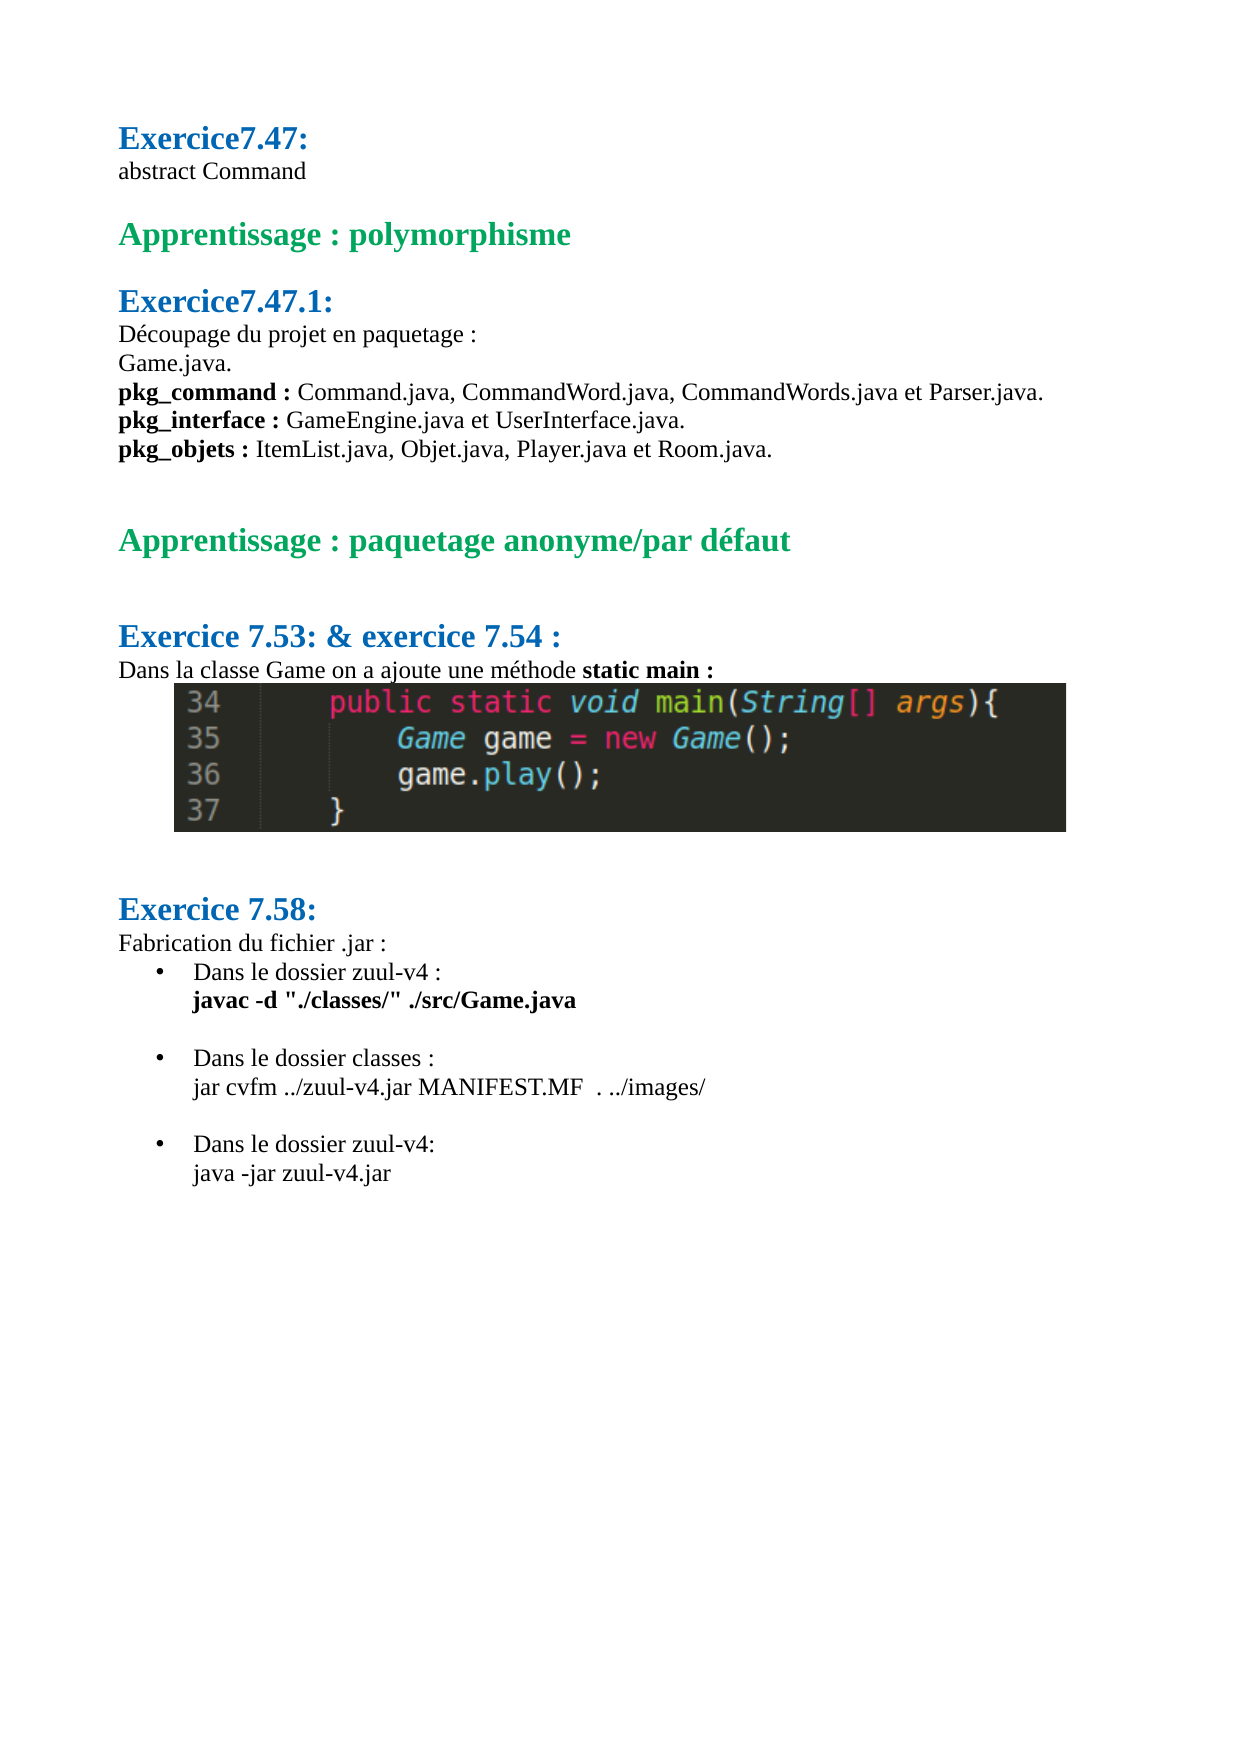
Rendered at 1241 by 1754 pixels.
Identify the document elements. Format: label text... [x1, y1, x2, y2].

list Dans le dossier zuul-v4 : [156, 957, 1122, 985]
text Découpage du projet en paquetage : [118, 319, 1122, 348]
text pkg_interface : GameEngine.java et UserInterface.java. [118, 406, 1122, 434]
text abstract Command [118, 156, 1122, 185]
text Exercice7.47.1: [118, 281, 1122, 319]
text Fabrication du fichier .jar : [118, 928, 1122, 957]
text Apprentissage : polymorphisme [118, 214, 1122, 252]
text Apprentissage : paquetage anonyme/par défaut [118, 521, 1122, 559]
list Dans le dossier zuul-v4: [156, 1129, 1122, 1158]
text pkg_objets : ItemList.java, Objet.java, Player.java et Room.java. [118, 434, 1122, 463]
list Dans le dossier classes : [156, 1043, 1122, 1072]
text Exercice7.47: [118, 118, 1122, 156]
text Exercice 7.58: [118, 889, 1122, 928]
text Game.java. [118, 348, 1122, 377]
text Exercice 7.53: & exercice 7.54 : [118, 616, 1122, 655]
text Dans la classe Game on a ajoute une méthode static main : [118, 655, 1122, 683]
text javac -d "./classes/" ./src/Game.java [118, 985, 1122, 1014]
list jar cvfm ../zuul-v4.jar MANIFEST.MF . ../images/ [156, 1072, 1122, 1100]
list java -jar zuul-v4.jar [156, 1158, 1122, 1187]
picture [174, 683, 1067, 832]
text pkg_command : Command.java, CommandWord.java, CommandWords.java et Parser.java. [118, 377, 1122, 406]
